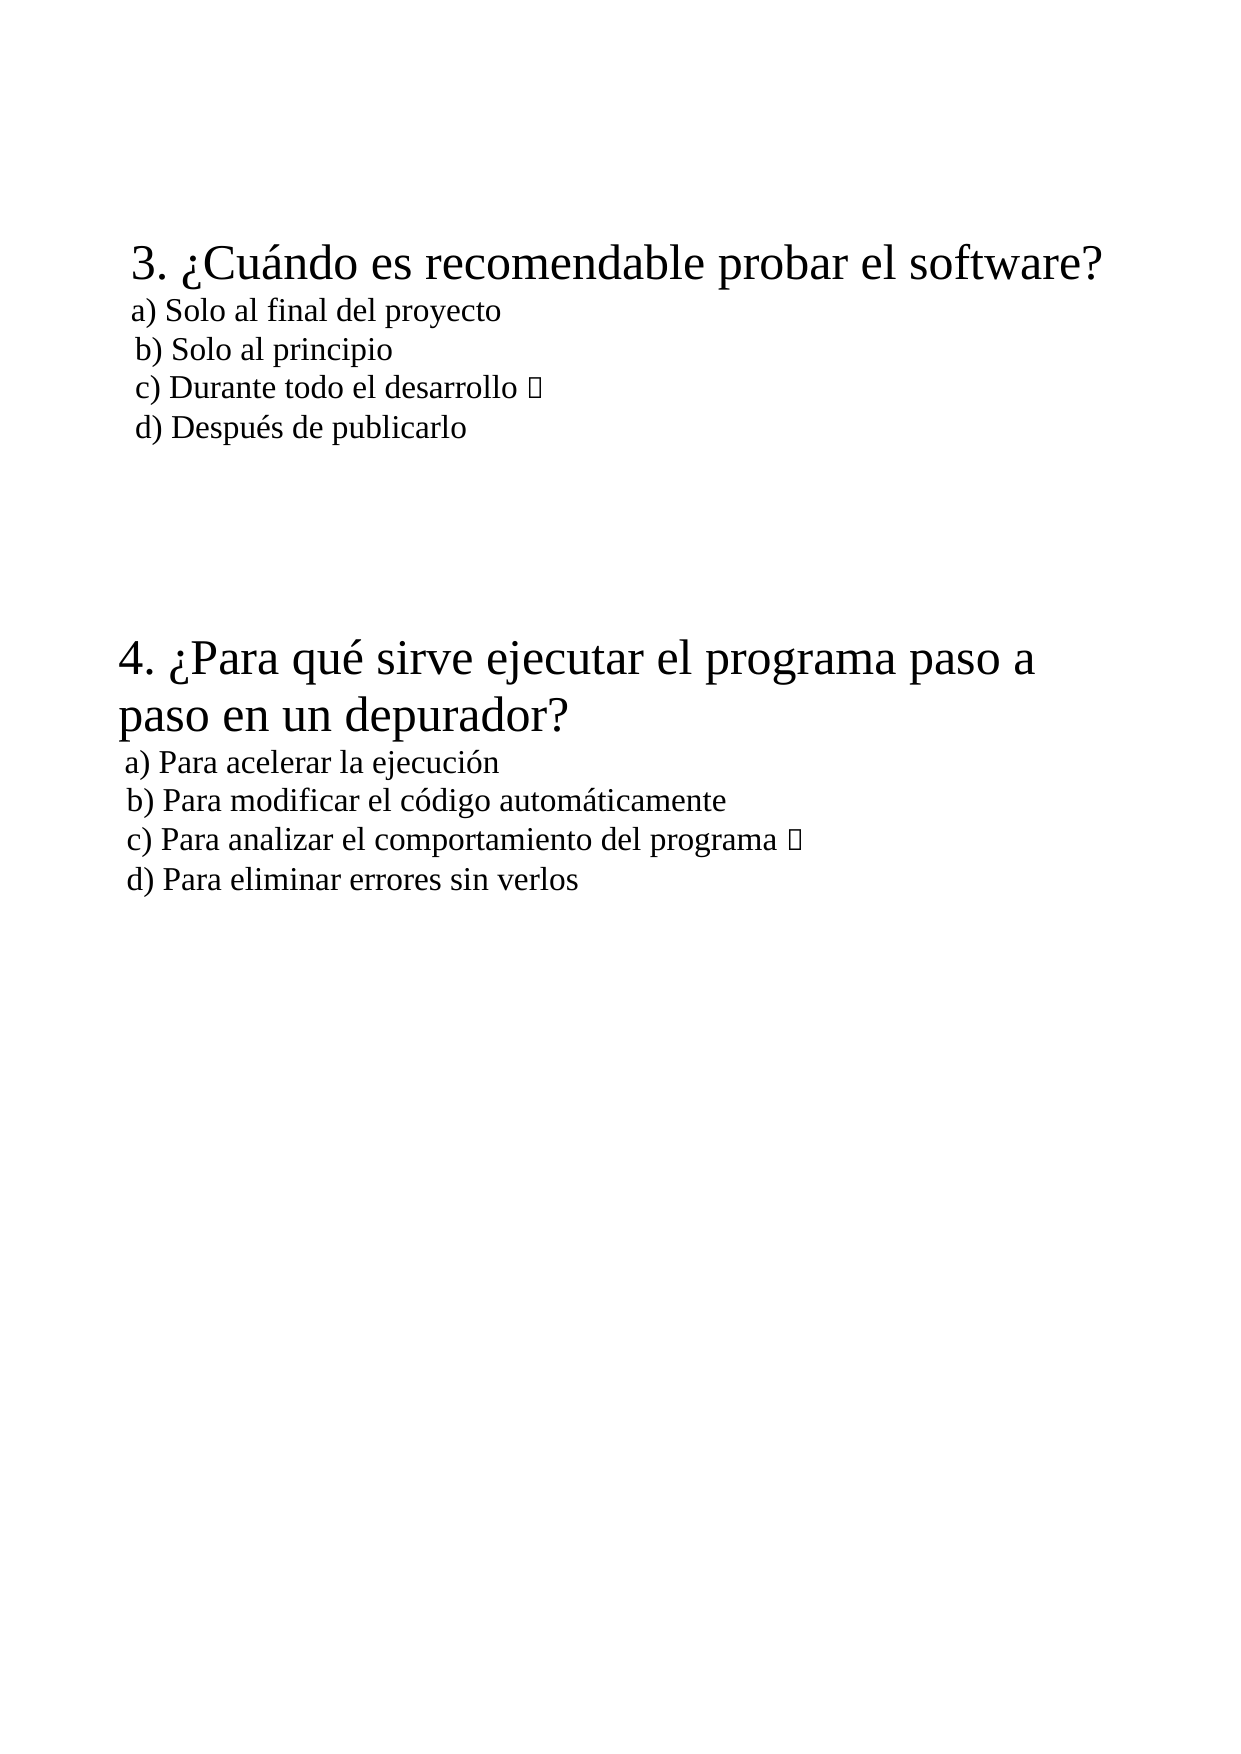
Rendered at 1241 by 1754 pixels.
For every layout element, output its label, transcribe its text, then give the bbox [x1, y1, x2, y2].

text 4. ¿Para qué sirve ejecutar el programa paso a paso en un depurador? [118, 627, 1122, 742]
text 3. ¿Cuándo es recomendable probar el software? [118, 233, 1122, 291]
text a) Para acelerar la ejecución b) Para modificar el código automáticamente c) Para analizar el comportamiento del programa ✅ d) Para eliminar errores sin verlos [118, 742, 1122, 897]
text a) Solo al final del proyecto b) Solo al principio c) Durante todo el desarrollo ✅ d) Después de publicarlo [118, 291, 1122, 445]
